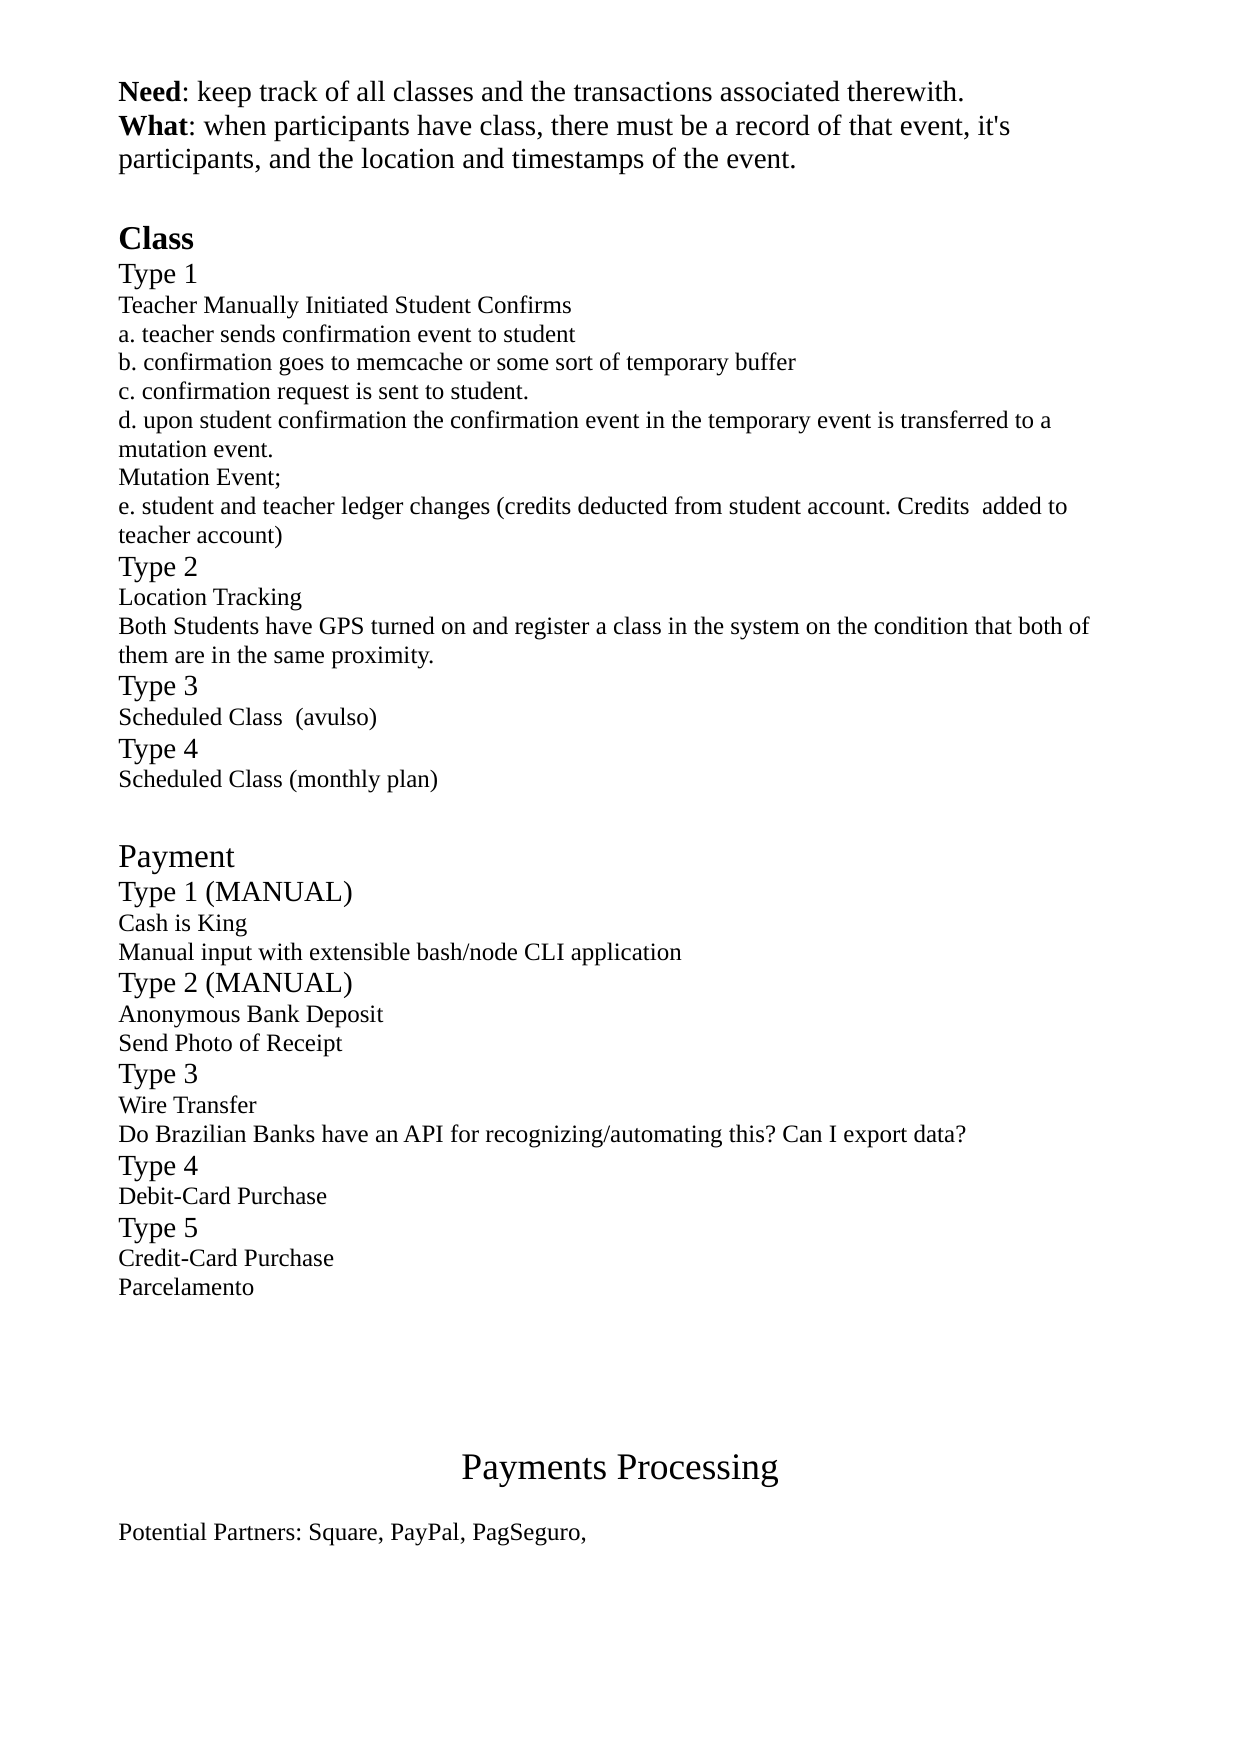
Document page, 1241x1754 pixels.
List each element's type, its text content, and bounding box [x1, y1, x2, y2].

text Class [118, 218, 1122, 256]
text Scheduled Class (monthly plan) [118, 764, 1122, 793]
text d. upon student confirmation the confirmation event in the temporary event is transferred to a mutation event. [118, 405, 1122, 462]
text Wire Transfer [118, 1090, 1122, 1119]
text Type 2 [118, 549, 1122, 582]
text Type 4 [118, 731, 1122, 764]
text b. confirmation goes to memcache or some sort of temporary buffer [118, 347, 1122, 376]
text What: when participants have class, there must be a record of that event, it's participants, and the location and timestamps of the event. [118, 108, 1122, 175]
text Type 2 (MANUAL) [118, 966, 1122, 999]
text Payment Type 1 (MANUAL) [118, 836, 1122, 908]
text Debit-Card Purchase [118, 1181, 1122, 1210]
text Credit-Card Purchase [118, 1243, 1122, 1272]
text Need: keep track of all classes and the transactions associated therewith. [118, 74, 1122, 108]
text Type 3 [118, 668, 1122, 702]
text Type 1 [118, 256, 1122, 290]
text Both Students have GPS turned on and register a class in the system on the condition that both of them are in the same proximity. [118, 611, 1122, 668]
text Type 4 [118, 1148, 1122, 1181]
text Do Brazilian Banks have an API for recognizing/automating this? Can I export data? [118, 1119, 1122, 1148]
text Parcelamento [118, 1272, 1122, 1301]
text Payments Processing [118, 1445, 1122, 1488]
text e. student and teacher ledger changes (credits deducted from student account. Credits added to teacher account) [118, 491, 1122, 549]
text Type 3 [118, 1057, 1122, 1090]
text Mutation Event; [118, 462, 1122, 491]
text c. confirmation request is sent to student. [118, 376, 1122, 405]
text Potential Partners: Square, PayPal, PagSeguro, [118, 1517, 1122, 1545]
text Manual input with extensible bash/node CLI application [118, 937, 1122, 966]
text Anonymous Bank Deposit [118, 999, 1122, 1028]
text Scheduled Class (avulso) [118, 702, 1122, 731]
text Location Tracking [118, 582, 1122, 611]
text Type 5 [118, 1210, 1122, 1243]
text Teacher Manually Initiated Student Confirms [118, 290, 1122, 319]
text Cash is King [118, 908, 1122, 937]
text Send Photo of Receipt [118, 1028, 1122, 1057]
text a. teacher sends confirmation event to student [118, 319, 1122, 347]
